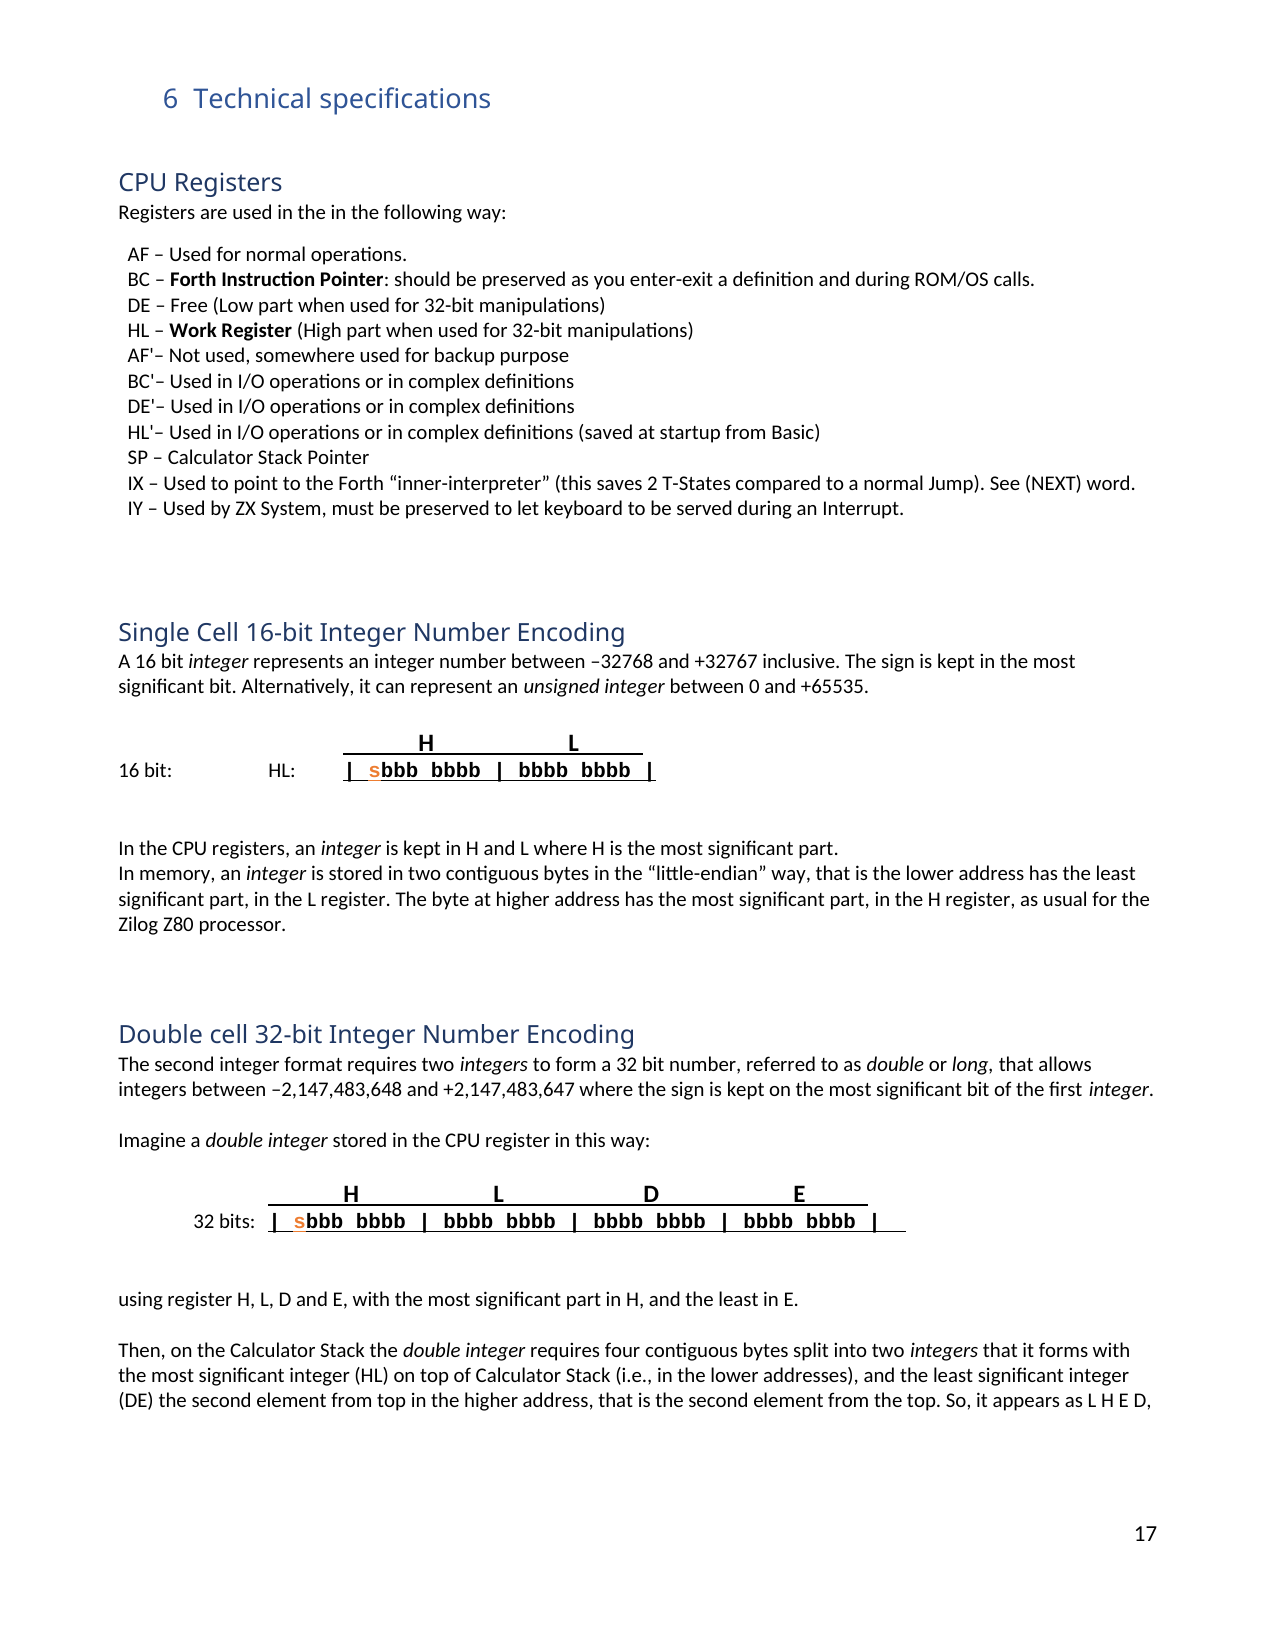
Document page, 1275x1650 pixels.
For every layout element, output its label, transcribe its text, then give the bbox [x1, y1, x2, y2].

text Imagine a double integer stored in the CPU register in this way: [118, 1127, 1157, 1153]
subtitle CPU Registers [118, 165, 1157, 199]
text AF'– Not used, somewhere used for backup purpose [118, 343, 1157, 368]
text AF – Used for normal operations. [118, 241, 1157, 266]
text HL – Work Register (High part when used for 32-bit manipulations) [118, 317, 1157, 343]
text BC'– Used in I/O operations or in complex definitions [118, 368, 1157, 393]
text BC – Forth Instruction Pointer: should be preserved as you enter-exit a definition and during ROM/OS calls. [118, 266, 1157, 292]
text Then, on the Calculator Stack the double integer requires four contiguous bytes split into two integers that it forms with the most significant integer (HL) on top of Calculator Stack (i.e., in the lower addresses), and the least significant integer (DE) the second element from top in the higher address, that is the second element from the top. So, it appears as L H E D, [118, 1337, 1157, 1413]
text 16 bit: HL: | sbbb bbbb | bbbb bbbb | [118, 758, 1157, 784]
text IX – Used to point to the Forth “inner-interpreter” (this saves 2 T-States compared to a normal Jump). See (NEXT) word. [118, 470, 1157, 495]
text using register H, L, D and E, with the most significant part in H, and the least in E. [118, 1286, 1157, 1311]
subtitle Technical specifications [156, 79, 1157, 116]
text In the CPU registers, an integer is kept in H and L where H is the most significant part. [118, 835, 1157, 860]
text HL'– Used in I/O operations or in complex definitions (saved at startup from Basic) [118, 419, 1157, 444]
subtitle Single Cell 16-bit Integer Number Encoding [118, 614, 1157, 648]
subtitle Double cell 32-bit Integer Number Encoding [118, 1017, 1157, 1051]
text 32 bits: | sbbb bbbb | bbbb bbbb | bbbb bbbb | bbbb bbbb | [118, 1209, 1157, 1235]
text H L D E [118, 1178, 1157, 1209]
text The second integer format requires two integers to form a 32 bit number, referred to as double or long, that allows integers between –2,147,483,648 and +2,147,483,647 where the sign is kept on the most significant bit of the first integer. [118, 1051, 1157, 1102]
text DE – Free (Low part when used for 32-bit manipulations) [118, 292, 1157, 317]
text Registers are used in the in the following way: [118, 199, 1157, 224]
text IY – Used by ZX System, must be preserved to let keyboard to be served during an Interrupt. [118, 495, 1157, 521]
text DE'– Used in I/O operations or in complex definitions [118, 393, 1157, 419]
text SP – Calculator Stack Pointer [118, 444, 1157, 470]
text H L [118, 727, 1157, 758]
text A 16 bit integer represents an integer number between –32768 and +32767 inclusive. The sign is kept in the most significant bit. Alternatively, it can represent an unsigned integer between 0 and +65535. [118, 648, 1157, 699]
text In memory, an integer is stored in two contiguous bytes in the “little-endian” way, that is the lower address has the least significant part, in the L register. The byte at higher address has the most significant part, in the H register, as usual for the Zilog Z80 processor. [118, 860, 1157, 937]
